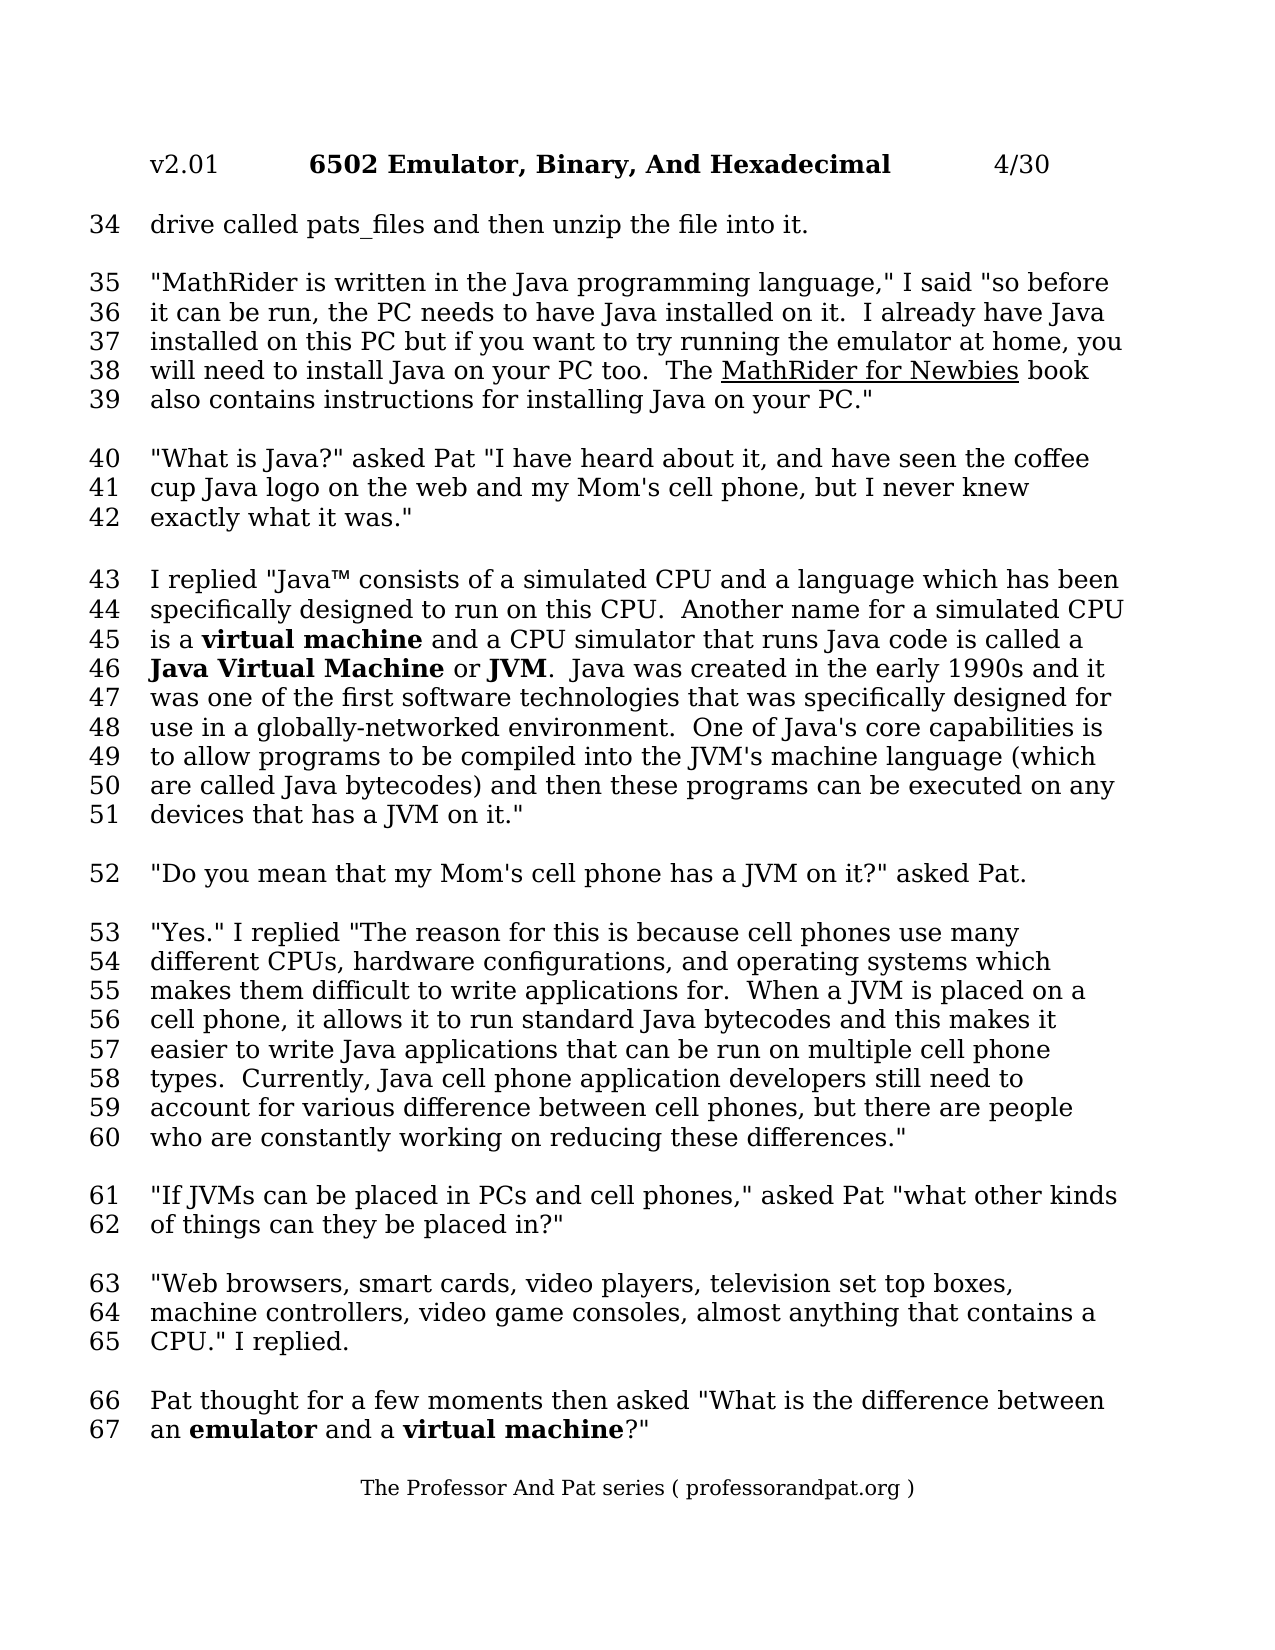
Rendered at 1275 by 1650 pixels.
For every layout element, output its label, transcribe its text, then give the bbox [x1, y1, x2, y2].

text I replied "Java™ consists of a simulated CPU and a language which has been specifically designed to run on this CPU. Another name for a simulated CPU is a virtual machine and a CPU simulator that runs Java code is called a Java Virtual Machine or JVM. Java was created in the early 1990s and it was one of the first software technologies that was specifically designed for use in a globally-networked environment. One of Java's core capabilities is to allow programs to be compiled into the JVM's machine language (which are called Java bytecodes) and then these programs can be executed on any devices that has a JVM on it." [150, 561, 1125, 830]
text Pat thought for a few moments then asked "What is the difference between an emulator and a virtual machine?" [150, 1386, 1125, 1445]
text "Web browsers, smart cards, video players, television set top boxes, machine controllers, video game consoles, almost anything that contains a CPU." I replied. [150, 1269, 1125, 1357]
text "Do you mean that my Mom's cell phone has a JVM on it?" asked Pat. [150, 859, 1125, 888]
text "Yes." I replied "The reason for this is because cell phones use many different CPUs, hardware configurations, and operating systems which makes them difficult to write applications for. When a JVM is placed on a cell phone, it allows it to run standard Java bytecodes and this makes it easier to write Java applications that can be run on multiple cell phone types. Currently, Java cell phone application developers still need to account for various difference between cell phones, but there are people who are constantly working on reducing these differences." [150, 918, 1125, 1152]
text "MathRider is written in the Java programming language," I said "so before it can be run, the PC needs to have Java installed on it. I already have Java installed on this PC but if you want to try running the emulator at home, you will need to install Java on your PC too. The MathRider for Newbies book also contains instructions for installing Java on your PC." [150, 268, 1125, 415]
text "If JVMs can be placed in PCs and cell phones," asked Pat "what other kinds of things can they be placed in?" [150, 1181, 1125, 1240]
text "What is Java?" asked Pat "I have heard about it, and have seen the coffee cup Java logo on the web and my Mom's cell phone, but I never knew exactly what it was." [150, 444, 1125, 532]
text drive called pats_files and then unzip the file into it. [150, 210, 1125, 239]
